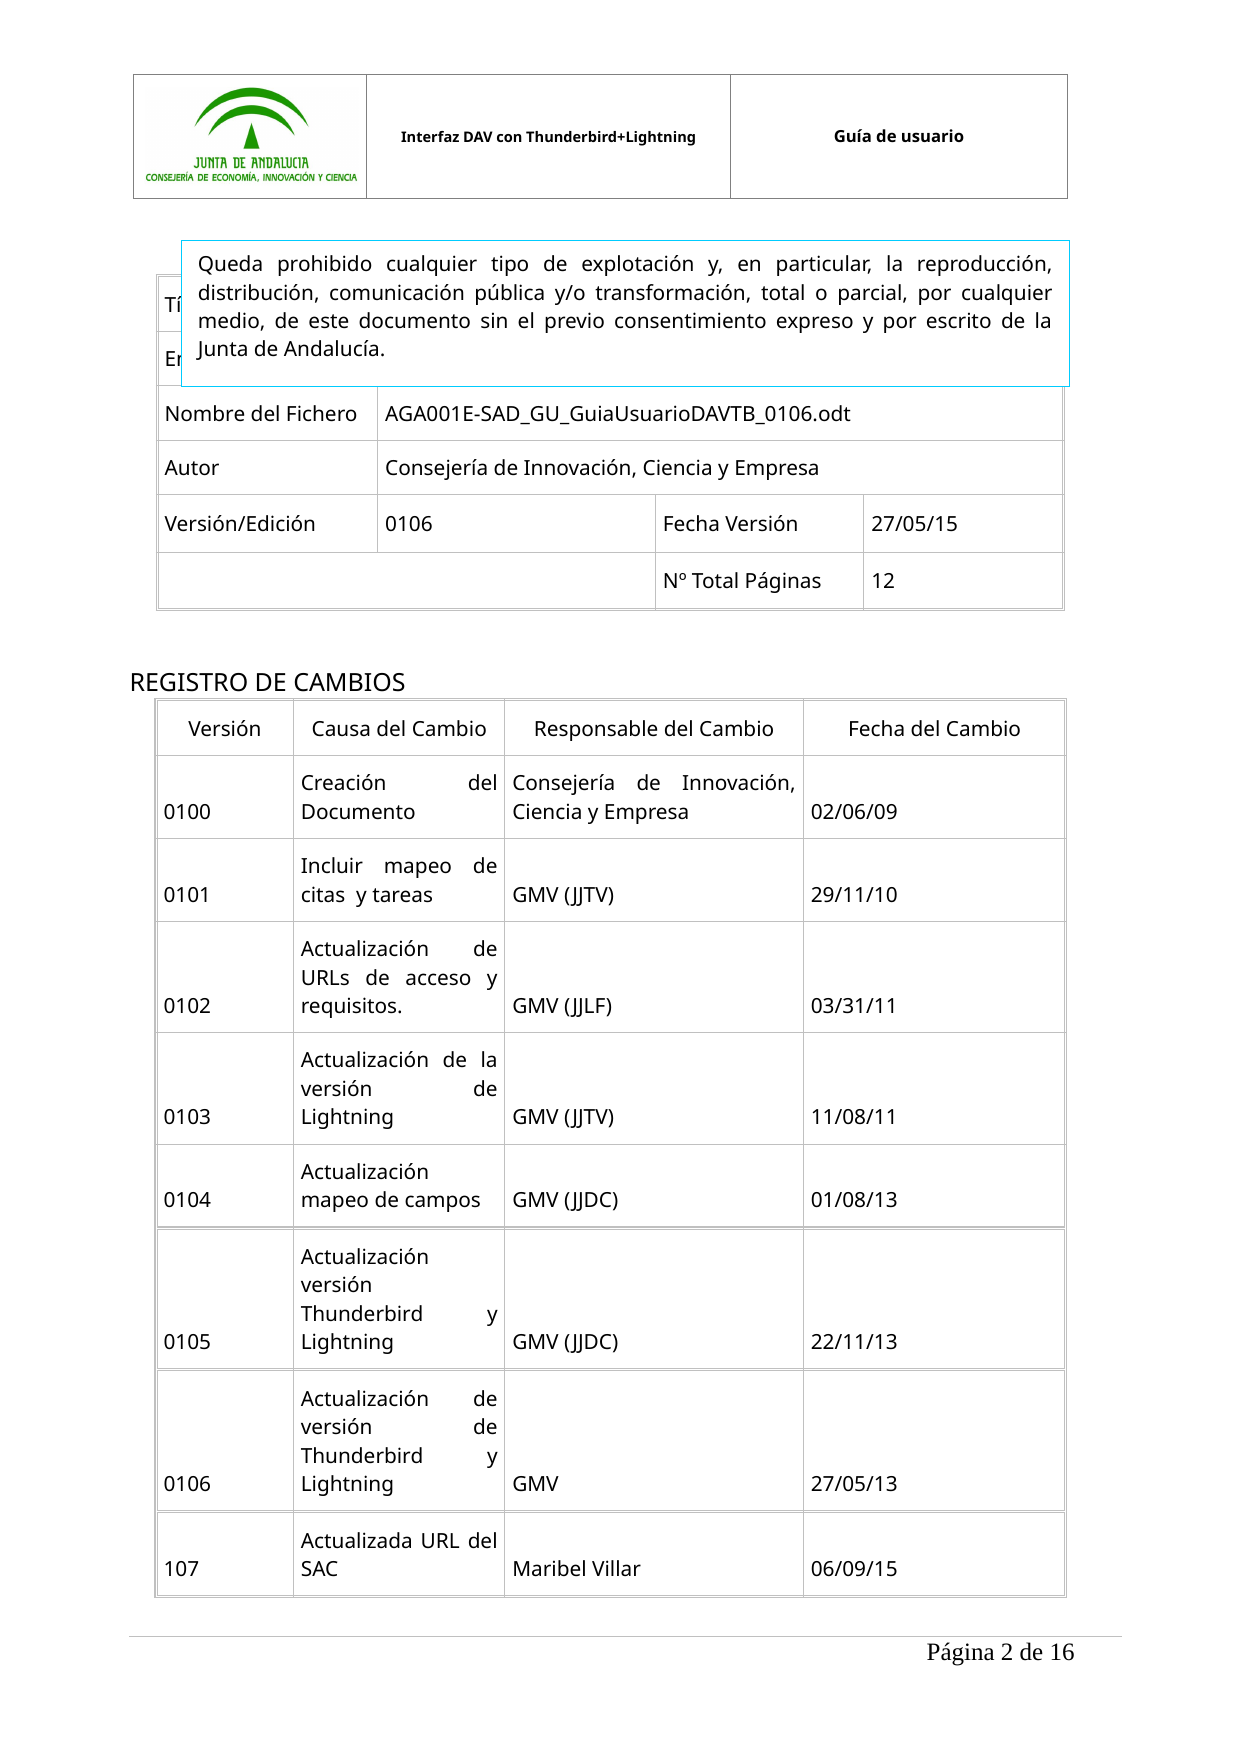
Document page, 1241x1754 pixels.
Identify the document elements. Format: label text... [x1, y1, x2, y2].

table_cell [159, 553, 655, 608]
table_cell AGA001E-SAD_GU_GuiaUsuarioDAVTB_0106.odt [378, 387, 1062, 440]
table_cell Fecha Versión [656, 495, 863, 552]
table_cell GMV (JJDC) [505, 1230, 803, 1368]
table_cell Consejería de Innovación, Ciencia y Empresa [378, 441, 1062, 494]
table_cell Nombre del Fichero [159, 386, 377, 440]
table_cell Actualizada URL del SAC [294, 1513, 504, 1595]
table_cell 0103 [158, 1033, 293, 1143]
table_cell Actualización de URLs de acceso y requisitos. [294, 922, 504, 1032]
table_cell 0100 [158, 756, 293, 838]
table_cell Entregable [159, 332, 181, 385]
table_cell Creación del Documento [294, 756, 504, 838]
table_cell Actualización versión Thunderbird y Lightning [294, 1230, 504, 1368]
table_cell 27/05/13 [804, 1371, 1064, 1510]
table_cell 01/08/13 [804, 1145, 1064, 1226]
table_cell GMV [505, 1371, 803, 1510]
table_cell 09/06/15 [804, 1513, 1064, 1595]
table_header Título [159, 277, 181, 331]
table_cell Nº Total Páginas [656, 553, 863, 608]
table_header Causa del Cambio [294, 701, 504, 755]
table_cell 0106 [378, 495, 655, 552]
picture [144, 87, 359, 186]
table_cell 27/05/15 [864, 495, 1062, 552]
table_cell 08/11/11 [804, 1033, 1064, 1143]
table_cell Actualización de versión de Thunderbird y Lightning [294, 1371, 504, 1510]
table_cell Actualización mapeo de campos [294, 1145, 504, 1226]
table_cell Maribel Villar [505, 1513, 803, 1595]
table_cell 12 [864, 553, 1062, 608]
table_cell 0105 [158, 1230, 293, 1368]
table_cell GMV (JJTV) [505, 839, 803, 921]
table_cell 0104 [158, 1145, 293, 1226]
table_cell 0106 [158, 1371, 293, 1510]
text HOJA DE CONTROL [129, 240, 181, 274]
table_cell Consejería de Innovación, Ciencia y Empresa [505, 756, 803, 838]
table_header Fecha del Cambio [804, 701, 1064, 755]
table_cell Autor [159, 441, 377, 494]
table_cell 22/11/13 [804, 1230, 1064, 1368]
table_cell Actualización de la versión de Lightning [294, 1033, 504, 1143]
table_cell GMV (JJDC) [505, 1145, 803, 1226]
table_header Versión [158, 701, 293, 755]
table_cell 29/11/10 [804, 839, 1064, 921]
text HOJA DE CONTROL [1070, 240, 1122, 274]
table_cell 0101 [158, 839, 293, 921]
table_cell Incluir mapeo de citas y tareas [294, 839, 504, 921]
text REGISTRO DE CAMBIOS [129, 664, 1122, 698]
table_header Responsable del Cambio [505, 701, 803, 755]
table_cell 0102 [158, 922, 293, 1032]
table_cell 107 [158, 1513, 293, 1595]
table_cell GMV (JJTV) [505, 1033, 803, 1143]
table_cell Versión/Edición [159, 495, 377, 552]
table_cell GMV (JJLF) [505, 922, 803, 1032]
text Queda prohibido cualquier tipo de explotación y, en particular, la reproducción, distribución, comunicación pública y/o transformación, total o parcial, por cualquier medio, de este documento sin el previo consentimiento expreso y por escrito de la Junta de Andalucía. [198, 249, 1053, 363]
table_cell 02/06/09 [804, 756, 1064, 838]
table_cell 31/03/11 [804, 922, 1064, 1032]
